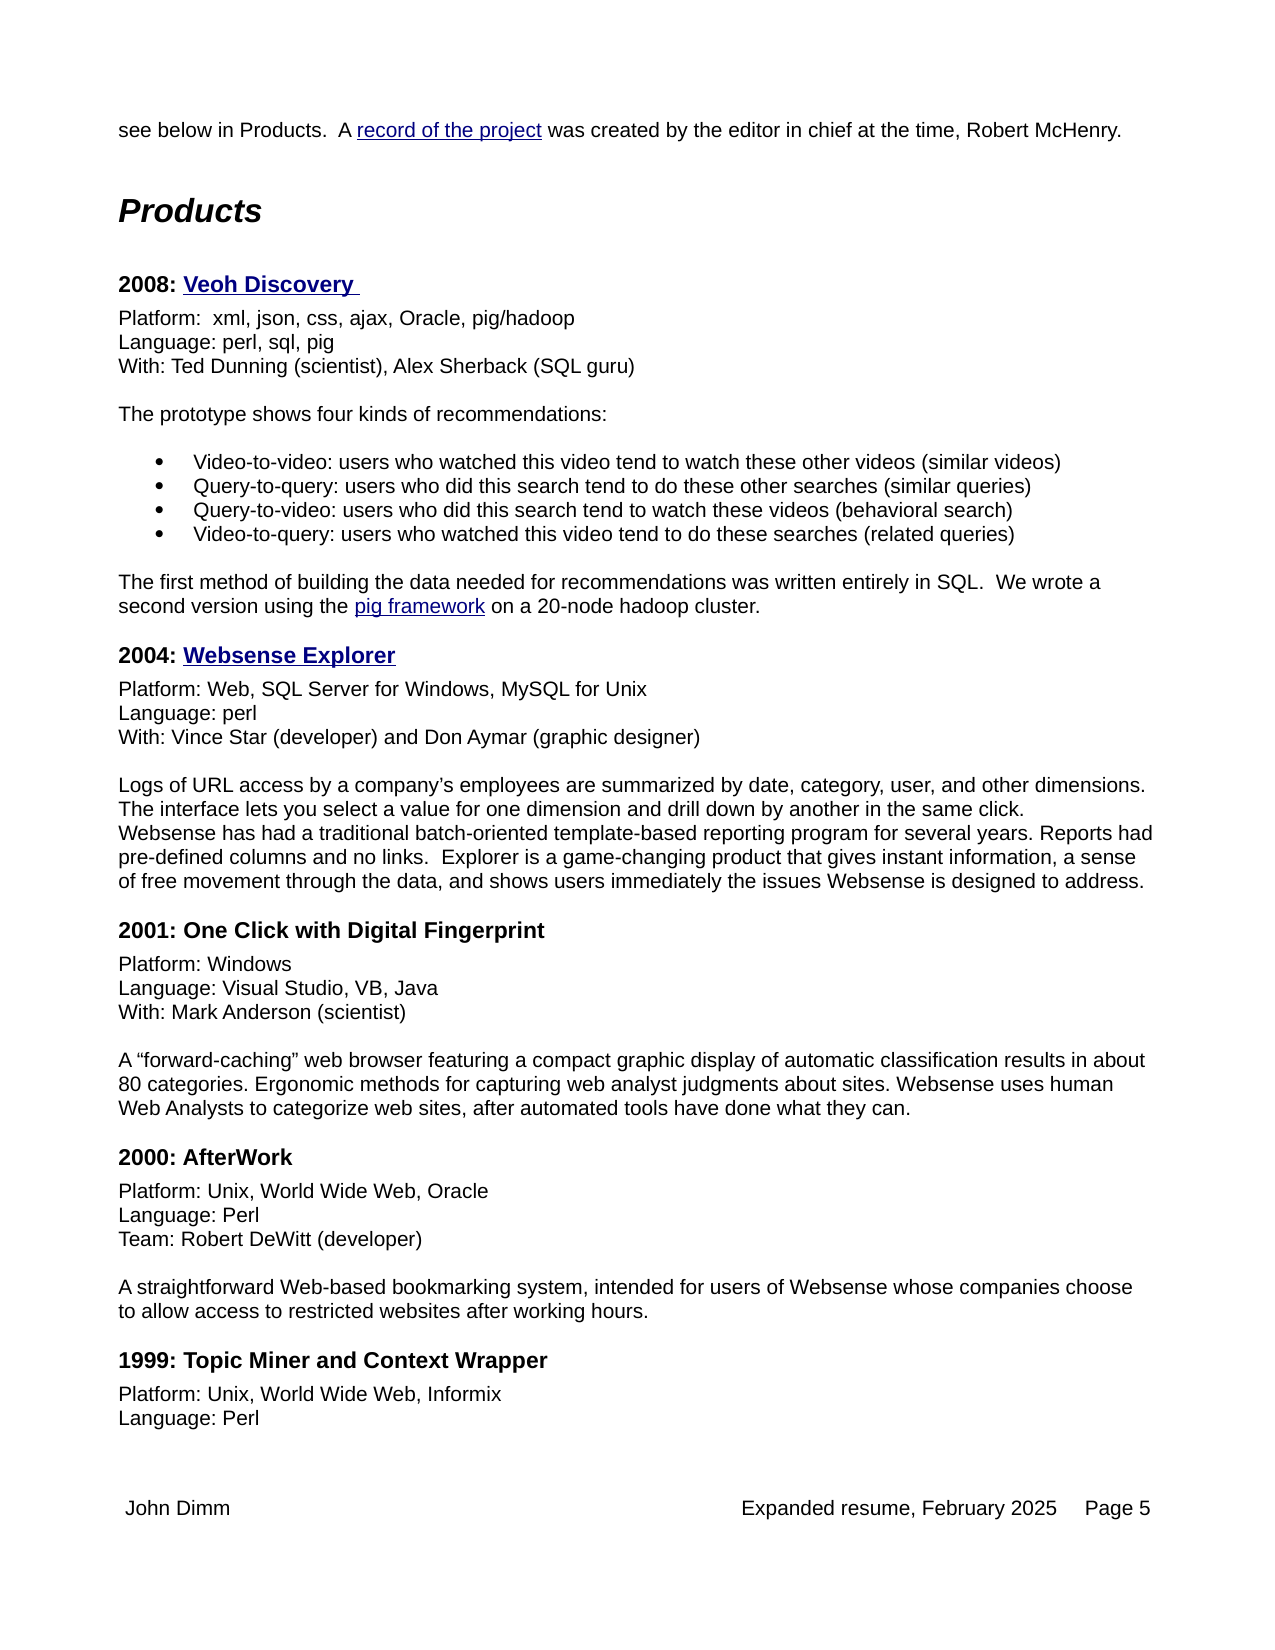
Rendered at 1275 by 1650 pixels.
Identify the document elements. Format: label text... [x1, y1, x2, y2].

text A straightforward Web-based bookmarking system, intended for users of Websense whose companies choose to allow access to restricted websites after working hours. [118, 1275, 1157, 1323]
text Language: perl [118, 701, 1157, 725]
list Query-to-video: users who did this search tend to watch these videos (behavioral search) [156, 498, 1157, 522]
text Platform: Web, SQL Server for Windows, MySQL for Unix [118, 677, 1157, 701]
text see below in Products. A record of the project was created by the editor in chief at the time, Robert McHenry. [118, 118, 1157, 142]
text With: Ted Dunning (scientist), Alex Sherback (SQL guru) [118, 354, 1157, 378]
subtitle 2004: Websense Explorer [118, 642, 1157, 668]
subtitle 1999: Topic Miner and Context Wrapper [118, 1347, 1157, 1373]
text A “forward-caching” web browser featuring a compact graphic display of automatic classification results in about 80 categories. Ergonomic methods for capturing web analyst judgments about sites. Websense uses human Web Analysts to categorize web sites, after automated tools have done what they can. [118, 1048, 1157, 1120]
subtitle 2001: One Click with Digital Fingerprint [118, 917, 1157, 943]
text With: Mark Anderson (scientist) [118, 1000, 1157, 1024]
text The prototype shows four kinds of recommendations: [118, 402, 1157, 426]
list Video-to-video: users who watched this video tend to watch these other videos (similar videos) [156, 450, 1157, 474]
text Platform: Windows Language: Visual Studio, VB, Java [118, 952, 1157, 1000]
text Team: Robert DeWitt (developer) [118, 1227, 1157, 1251]
list Video-to-query: users who watched this video tend to do these searches (related queries) [156, 522, 1157, 546]
subtitle 2008: Veoh Discovery [118, 271, 1157, 297]
subtitle Language: perl, sql, pig [118, 330, 1157, 354]
subtitle Products [118, 191, 1157, 229]
subtitle Platform: xml, json, css, ajax, Oracle, pig/hadoop [118, 306, 1157, 330]
text Logs of URL access by a company’s employees are summarized by date, category, user, and other dimensions. The interface lets you select a value for one dimension and drill down by another in the same click. [118, 773, 1157, 821]
text Websense has had a traditional batch-oriented template-based reporting program for several years. Reports had pre-defined columns and no links. Explorer is a game-changing product that gives instant information, a sense of free movement through the data, and shows users immediately the issues Websense is designed to address. [118, 821, 1157, 893]
text Platform: Unix, World Wide Web, Oracle Language: Perl [118, 1179, 1157, 1227]
list Query-to-query: users who did this search tend to do these other searches (similar queries) [156, 474, 1157, 498]
text Platform: Unix, World Wide Web, Informix Language: Perl [118, 1382, 1157, 1430]
subtitle 2000: AfterWork [118, 1144, 1157, 1170]
text With: Vince Star (developer) and Don Aymar (graphic designer) [118, 725, 1157, 749]
text The first method of building the data needed for recommendations was written entirely in SQL. We wrote a second version using the pig framework on a 20-node hadoop cluster. [118, 570, 1157, 618]
